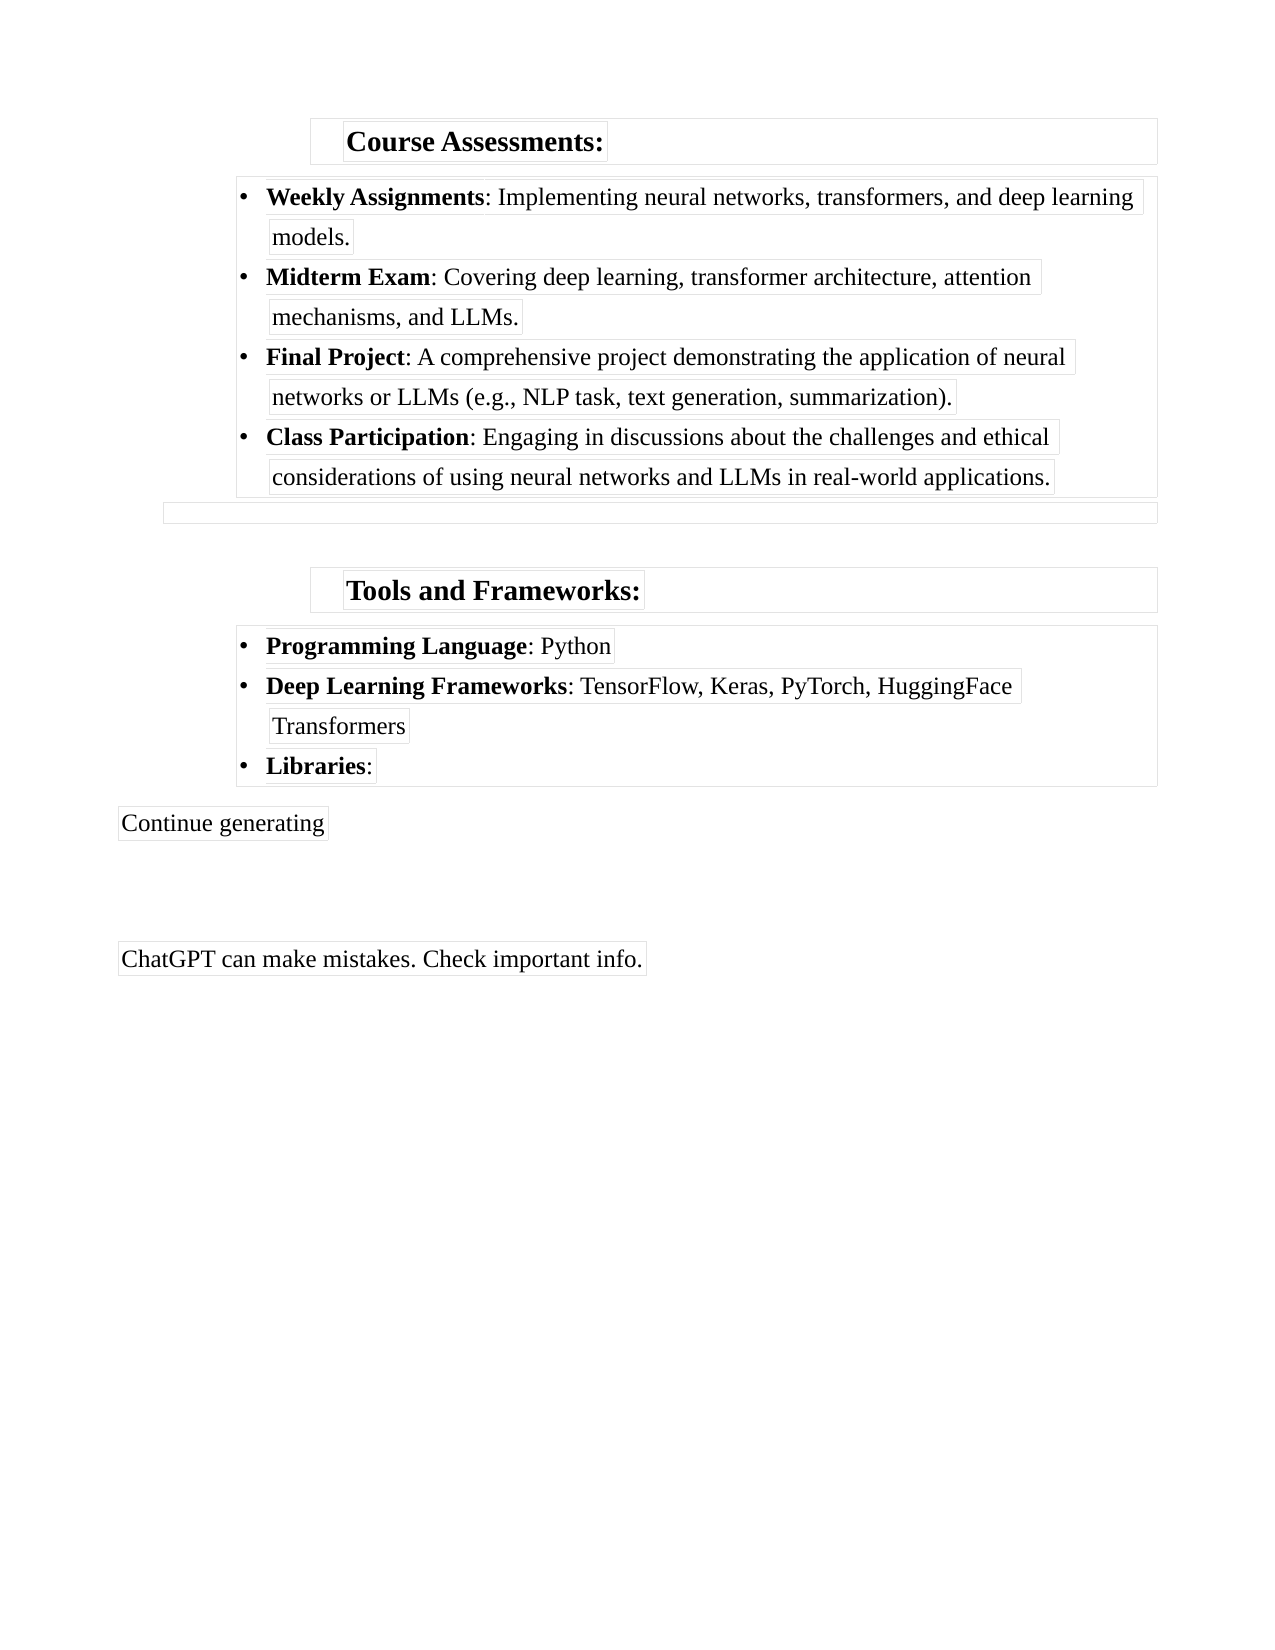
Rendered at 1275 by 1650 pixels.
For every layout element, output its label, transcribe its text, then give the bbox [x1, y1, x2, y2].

list Deep Learning Frameworks: TensorFlow, Keras, PyTorch, HuggingFace Transformers [237, 665, 1157, 743]
text ChatGPT can make mistakes. Check important info. [119, 942, 646, 975]
subtitle Course Assessments: [311, 119, 1157, 164]
list Programming Language: Python [237, 626, 1157, 663]
list Weekly Assignments: Implementing neural networks, transformers, and deep learning models. [237, 177, 1157, 254]
text Continue generating [119, 807, 328, 840]
list Libraries: [237, 745, 1157, 786]
list Class Participation: Engaging in discussions about the challenges and ethical considerations of using neural networks and LLMs in real-world applications. [237, 416, 1157, 497]
subtitle Tools and Frameworks: [311, 568, 1157, 612]
list Midterm Exam: Covering deep learning, transformer architecture, attention mechanisms, and LLMs. [237, 256, 1157, 334]
list Final Project: A comprehensive project demonstrating the application of neural networks or LLMs (e.g., NLP task, text generation, summarization). [237, 336, 1157, 414]
text [647, 941, 1157, 976]
text [329, 806, 1157, 840]
